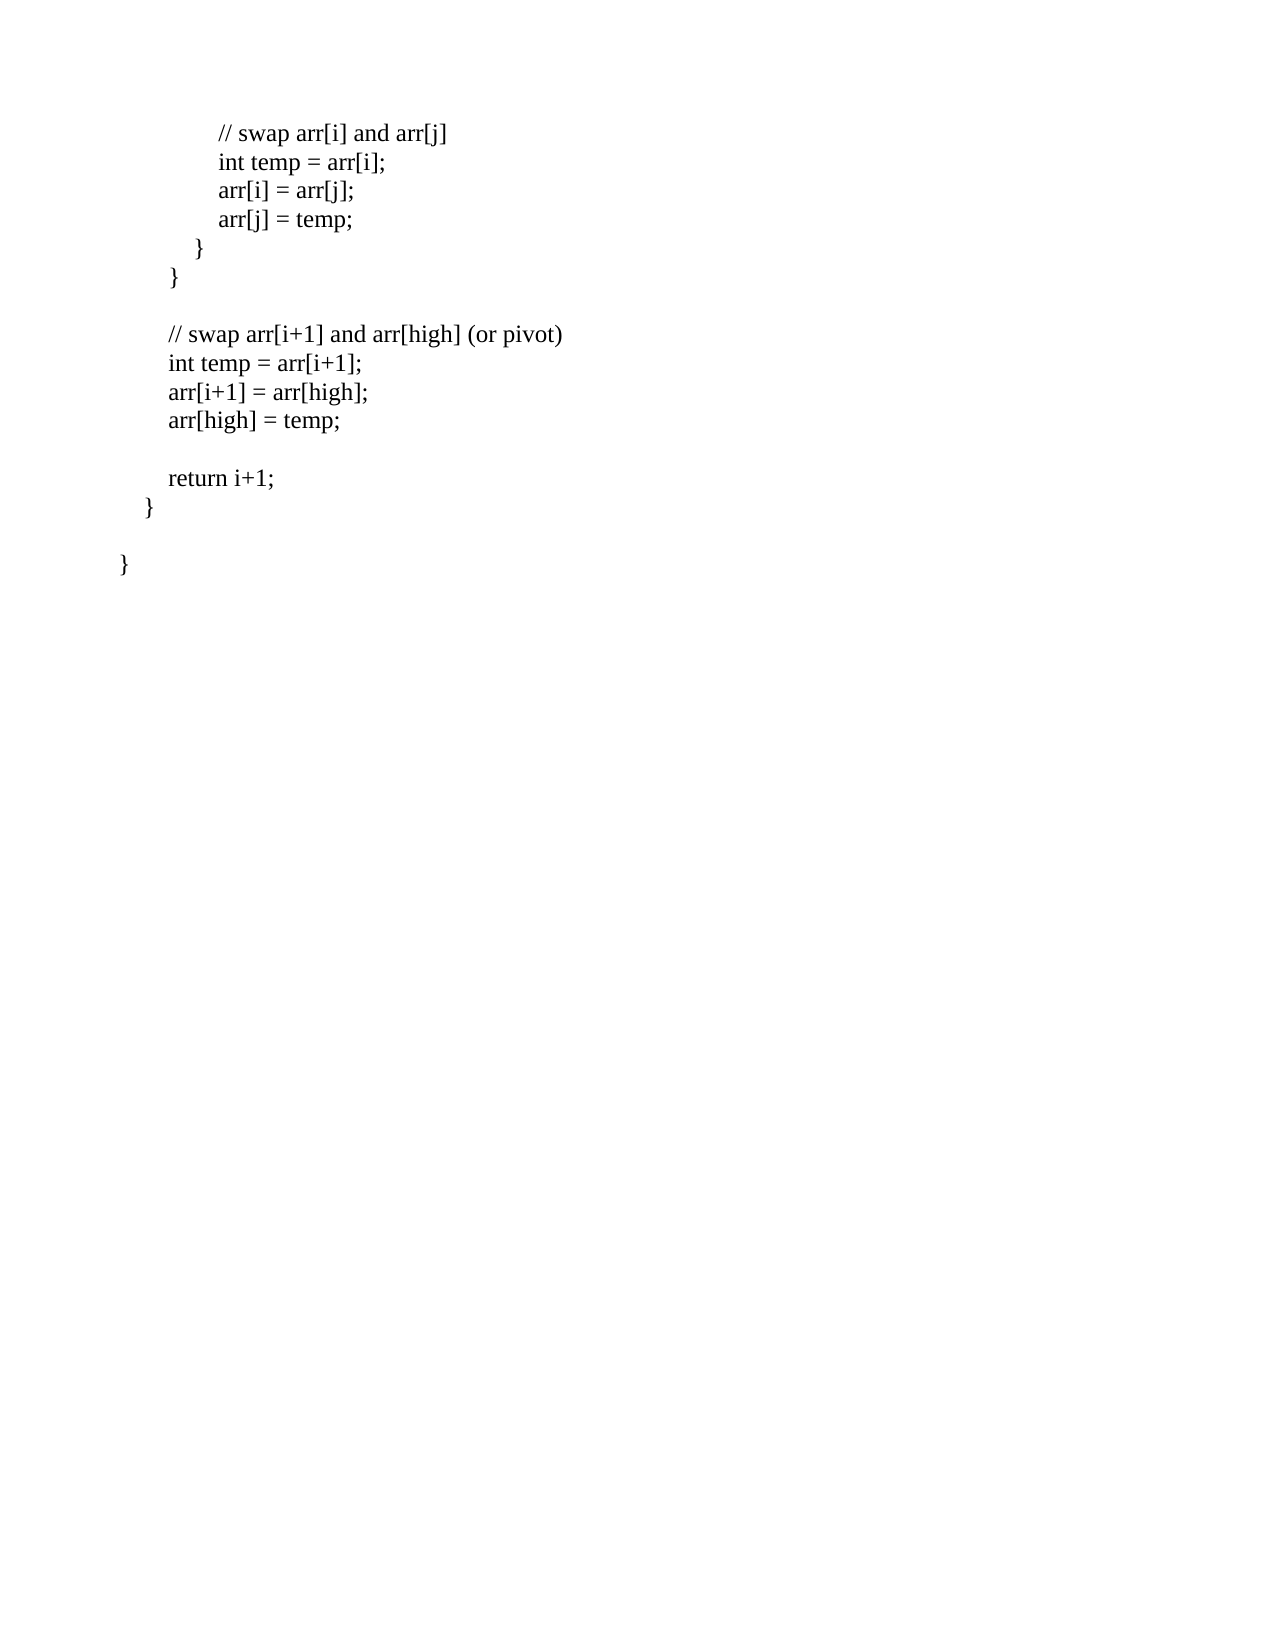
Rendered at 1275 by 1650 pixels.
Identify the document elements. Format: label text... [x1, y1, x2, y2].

text // swap arr[i] and arr[j] [118, 118, 1157, 147]
text arr[high] = temp; [118, 406, 1157, 434]
text } [118, 492, 1157, 521]
text arr[i] = arr[j]; [118, 176, 1157, 204]
text return i+1; [118, 463, 1157, 492]
text } [118, 549, 1157, 578]
text } [118, 233, 1157, 262]
text int temp = arr[i]; [118, 147, 1157, 176]
text arr[i+1] = arr[high]; [118, 377, 1157, 406]
text int temp = arr[i+1]; [118, 348, 1157, 377]
text } [118, 262, 1157, 291]
text arr[j] = temp; [118, 204, 1157, 233]
text // swap arr[i+1] and arr[high] (or pivot) [118, 319, 1157, 348]
